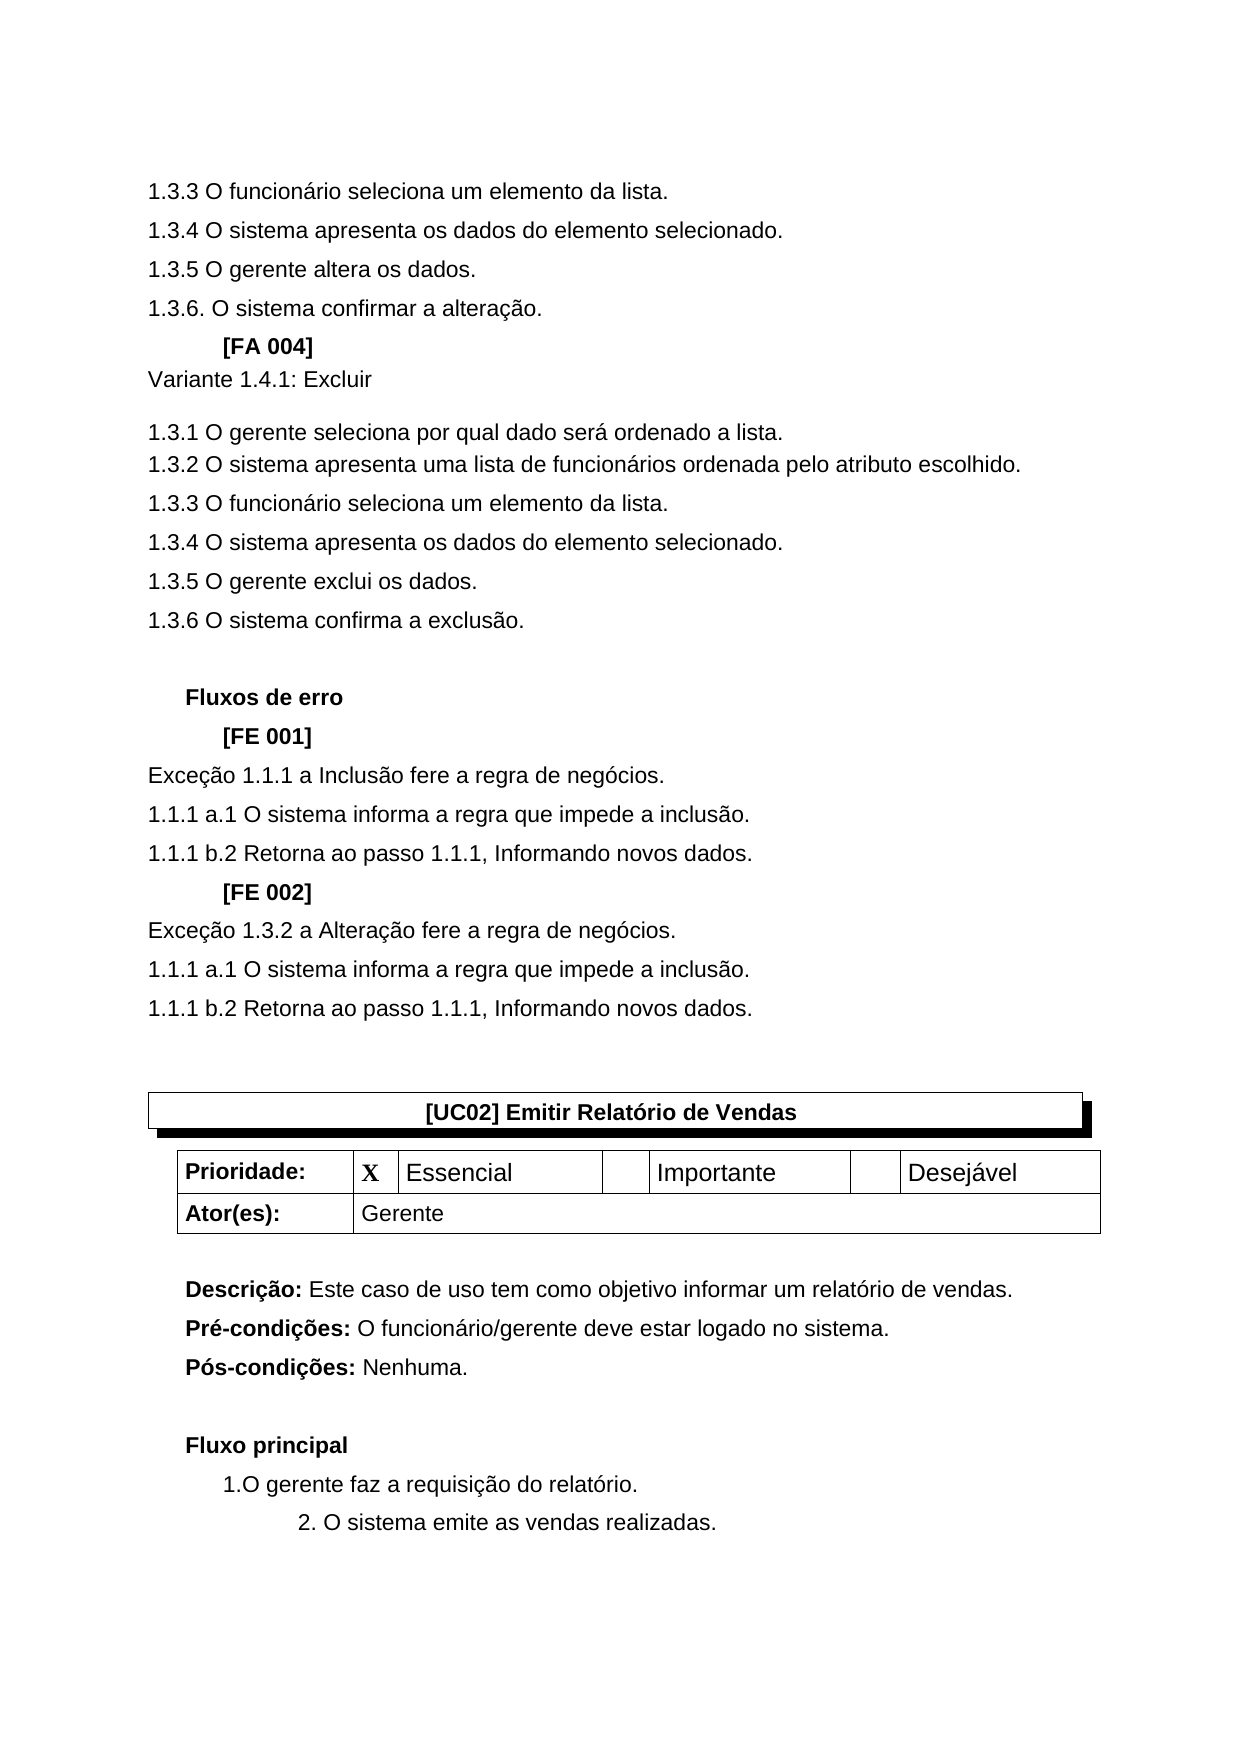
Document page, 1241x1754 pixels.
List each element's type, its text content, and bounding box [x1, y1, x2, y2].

text 1.3.3 O funcionário seleciona um elemento da lista. [148, 490, 1092, 516]
text 1.1.1 b.2 Retorna ao passo 1.1.1, Informando novos dados. [148, 840, 1092, 866]
text 1.1.1 a.1 O sistema informa a regra que impede a inclusão. [148, 801, 1092, 827]
text 1.3.3 O funcionário seleciona um elemento da lista. [148, 178, 1092, 204]
text [UC02] Emitir Relatório de Vendas [149, 1093, 1082, 1128]
text Descrição: Este caso de uso tem como objetivo informar um relatório de vendas. [185, 1276, 1092, 1303]
table_header [603, 1151, 649, 1193]
text 1.1.1 b.2 Retorna ao passo 1.1.1, Informando novos dados. [148, 995, 1092, 1022]
text Fluxos de erro [185, 684, 1092, 711]
table_header Prioridade: [178, 1151, 353, 1193]
text 1.3.6. O sistema confirmar a alteração. [148, 294, 1092, 321]
text 1.1.1 a.1 O sistema informa a regra que impede a inclusão. [148, 956, 1092, 983]
text Pós-condições: Nenhuma. [185, 1354, 1092, 1380]
text [FE 001] [223, 723, 1092, 749]
text Exceção 1.3.2 a Alteração fere a regra de negócios. [148, 917, 1092, 944]
text [FE 002] [223, 879, 1092, 905]
table_header Desejável [901, 1151, 1100, 1193]
text 1.3.4 O sistema apresenta os dados do elemento selecionado. [148, 529, 1092, 555]
text 1.3.6 O sistema confirma a exclusão. [148, 607, 1092, 633]
table_header Importante [650, 1151, 850, 1193]
table_header Essencial [399, 1151, 602, 1193]
text 2. O sistema emite as vendas realizadas. [223, 1509, 1092, 1536]
table_header [851, 1151, 900, 1193]
text [FA 004] [223, 333, 1092, 360]
table_cell Gerente [354, 1194, 1100, 1232]
text 1.3.1 O gerente seleciona por qual dado será ordenado a lista. [148, 419, 1092, 445]
table_cell Ator(es): [178, 1194, 353, 1232]
text 1.3.2 O sistema apresenta uma lista de funcionários ordenada pelo atributo escolhido. [148, 451, 1092, 478]
text 1.O gerente faz a requisição do relatório. [148, 1471, 1092, 1497]
text 1.3.4 O sistema apresenta os dados do elemento selecionado. [148, 217, 1092, 243]
text Fluxo principal [185, 1432, 1092, 1458]
text Pré-condições: O funcionário/gerente deve estar logado no sistema. [185, 1315, 1092, 1341]
table_header X [354, 1151, 398, 1193]
text Exceção 1.1.1 a Inclusão fere a regra de negócios. [148, 762, 1092, 788]
text 1.3.5 O gerente exclui os dados. [148, 568, 1092, 594]
text Variante 1.4.1: Excluir [148, 366, 1092, 392]
text 1.3.5 O gerente altera os dados. [148, 256, 1092, 282]
